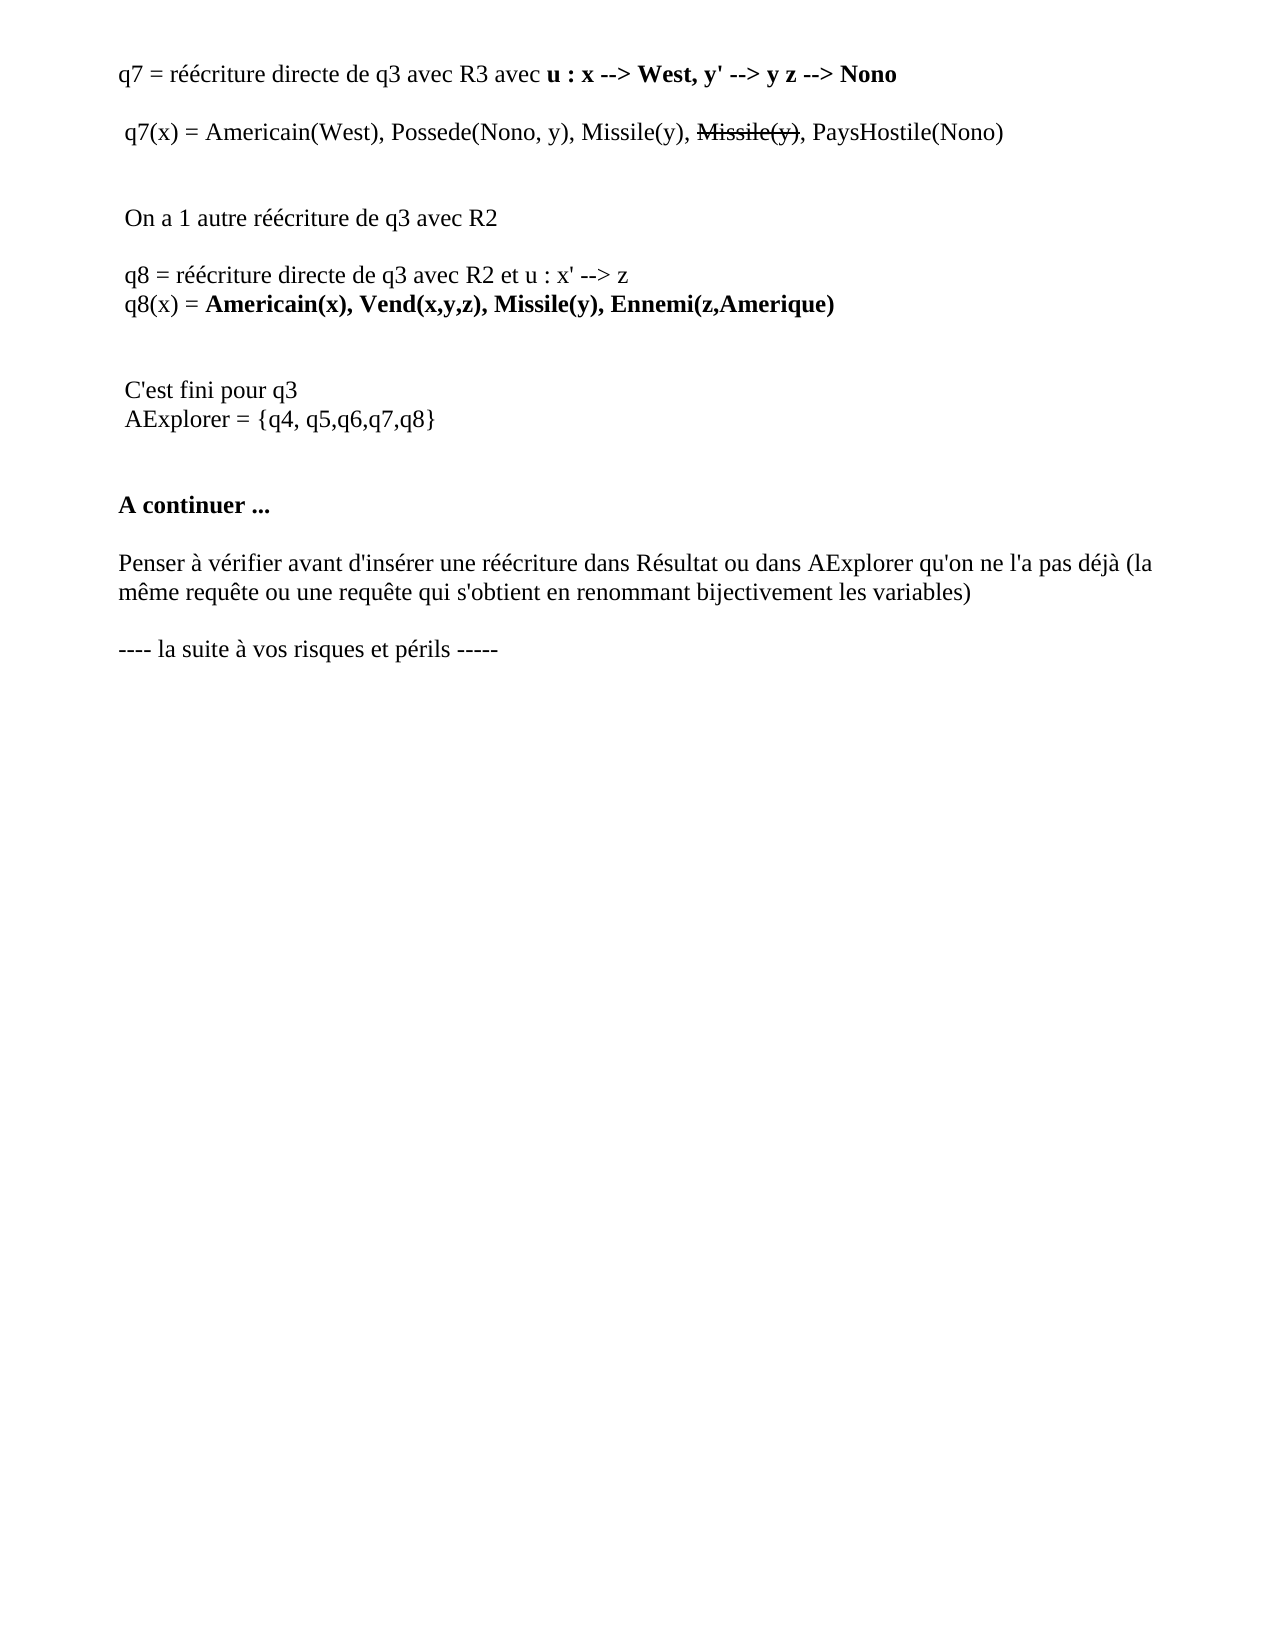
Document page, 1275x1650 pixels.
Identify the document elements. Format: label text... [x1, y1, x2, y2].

text q7 = réécriture directe de q3 avec R3 avec u : x --> West, y' --> y z --> Nono q7(x) = Americain(West), Possede(Nono, y), Missile(y), Missile(y), PaysHostile(Nono) On a 1 autre réécriture de q3 avec R2 q8 = réécriture directe de q3 avec R2 et u : x' --> z q8(x) = Americain(x), Vend(x,y,z), Missile(y), Ennemi(z,Amerique) C'est fini pour q3 AExplorer = {q4, q5,q6,q7,q8} A continuer ... Penser à vérifier avant d'insérer une réécriture dans Résultat ou dans AExplorer qu'on ne l'a pas déjà (la même requête ou une requête qui s'obtient en renommant bijectivement les variables) ---- la suite à vos risques et périls ----- [118, 59, 1216, 1267]
